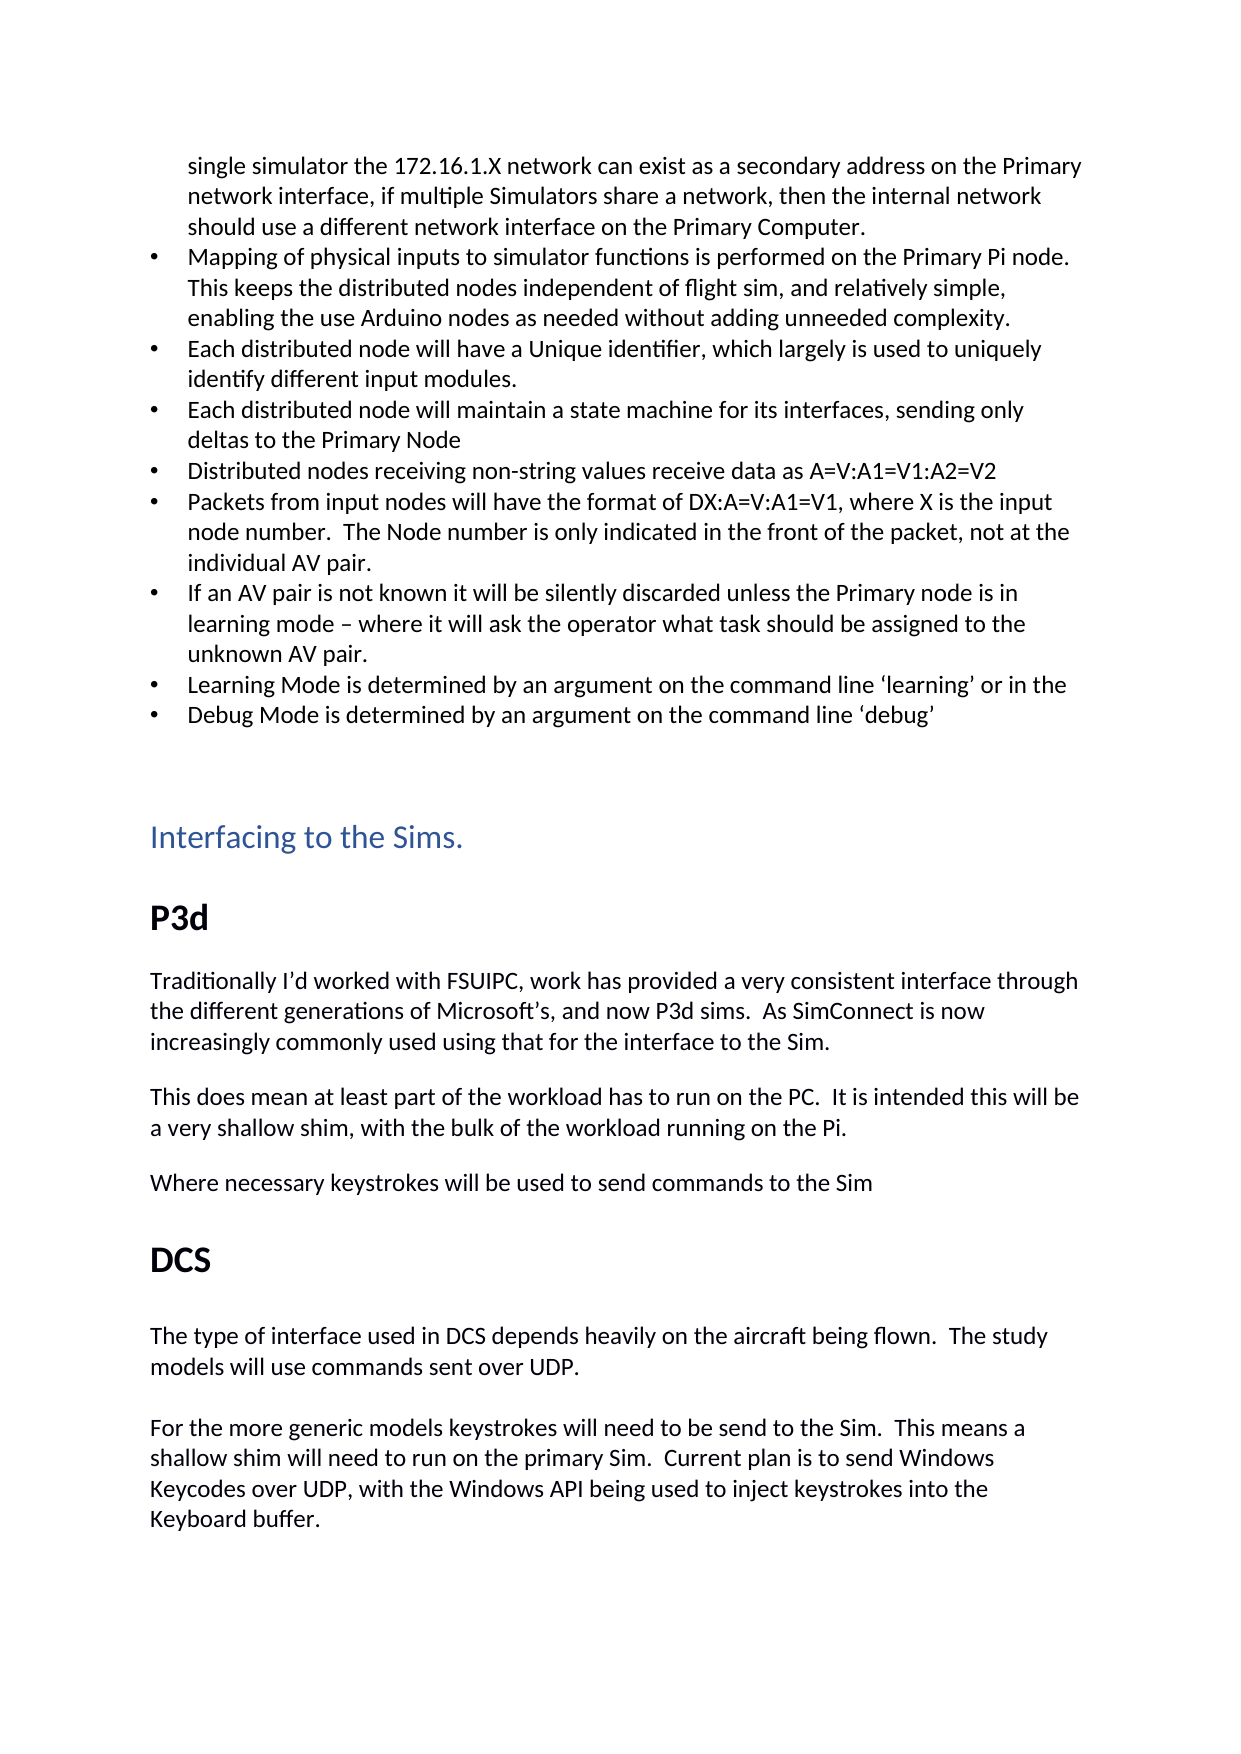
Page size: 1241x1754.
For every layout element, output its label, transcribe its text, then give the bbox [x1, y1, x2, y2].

list Each distributed node will maintain a state machine for its interfaces, sending only deltas to the Primary Node [150, 394, 1090, 455]
list Packets from input nodes will have the format of DX:A=V:A1=V1, where X is the input node number. The Node number is only indicated in the front of the packet, not at the individual AV pair. [150, 486, 1090, 577]
text Where necessary keystrokes will be used to send commands to the Sim [150, 1168, 1090, 1198]
subtitle Interfacing to the Sims. [150, 816, 1090, 857]
list Learning Mode is determined by an argument on the command line ‘learning’ or in the [150, 669, 1090, 699]
text This does mean at least part of the workload has to run on the PC. It is intended this will be a very shallow shim, with the bulk of the workload running on the Pi. [150, 1082, 1090, 1143]
list Distributed nodes receiving non-string values receive data as A=V:A1=V1:A2=V2 [150, 455, 1090, 486]
text Traditionally I’d worked with FSUIPC, work has provided a very consistent interface through the different generations of Microsoft’s, and now P3d sims. As SimConnect is now increasingly commonly used using that for the interface to the Sim. [150, 965, 1090, 1057]
list Each distributed node will have a Unique identifier, which largely is used to uniquely identify different input modules. [150, 333, 1090, 394]
text For the more generic models keystrokes will need to be send to the Sim. This means a shallow shim will need to run on the primary Sim. Current plan is to send Windows Keycodes over UDP, with the Windows API being used to inject keystrokes into the Keyboard buffer. [150, 1412, 1090, 1534]
list single simulator the 172.16.1.X network can exist as a secondary address on the Primary network interface, if multiple Simulators share a network, then the internal network should use a different network interface on the Primary Computer. [150, 150, 1090, 242]
list Mapping of physical inputs to simulator functions is performed on the Primary Pi node. This keeps the distributed nodes independent of flight sim, and relatively simple, enabling the use Arduino nodes as needed without adding unneeded complexity. [150, 242, 1090, 333]
list If an AV pair is not known it will be silently discarded unless the Primary node is in learning mode – where it will ask the operator what task should be assigned to the unknown AV pair. [150, 577, 1090, 669]
subtitle DCS [150, 1236, 1090, 1281]
list Debug Mode is determined by an argument on the command line ‘debug’ [150, 699, 1090, 730]
text The type of interface used in DCS depends heavily on the aircraft being flown. The study models will use commands sent over UDP. [150, 1320, 1090, 1381]
subtitle P3d [150, 894, 1090, 940]
